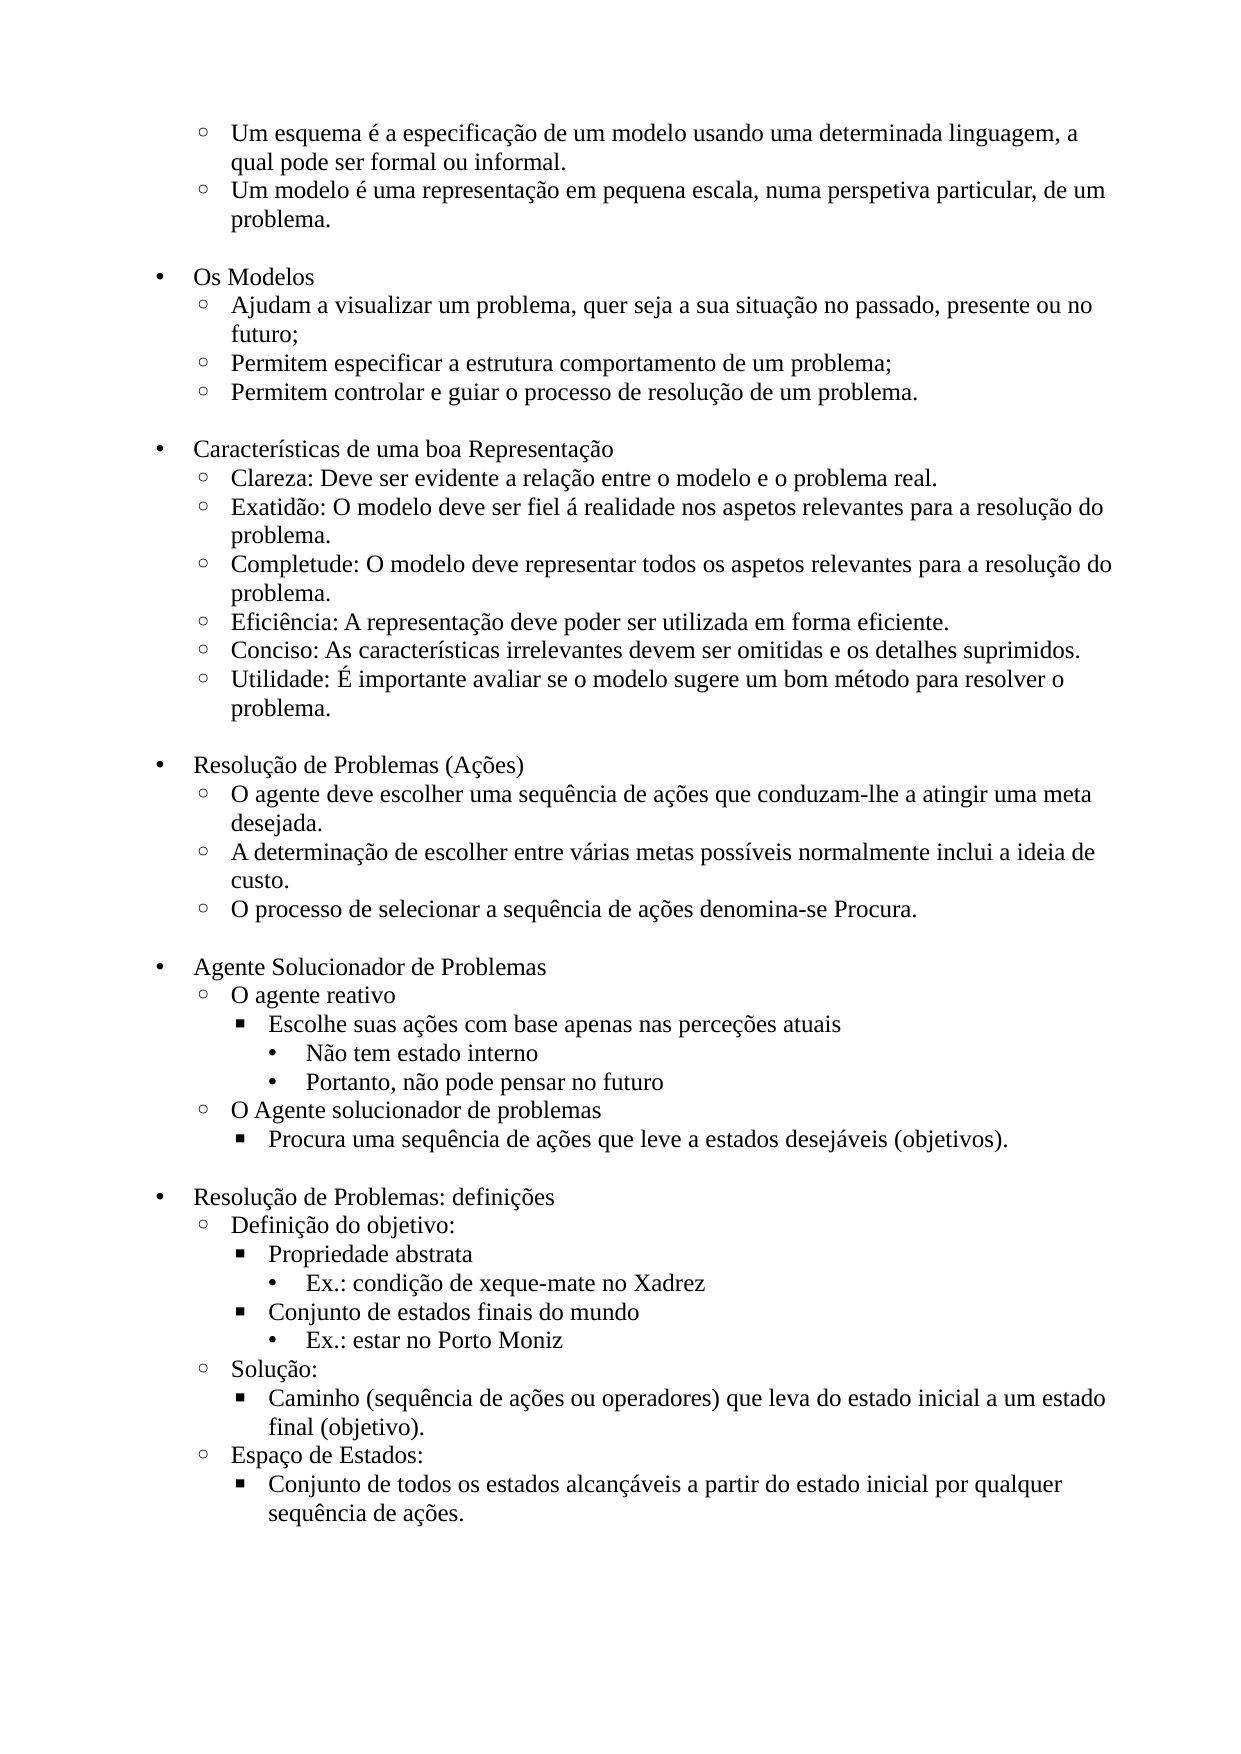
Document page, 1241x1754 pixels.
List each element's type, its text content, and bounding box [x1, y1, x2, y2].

list Espaço de Estados: [193, 1441, 1122, 1469]
list O processo de selecionar a sequência de ações denomina-se Procura. [193, 894, 1122, 923]
list Um modelo é uma representação em pequena escala, numa perspetiva particular, de um problema. [193, 176, 1122, 233]
list Resolução de Problemas (Ações) [156, 751, 1122, 779]
list O agente deve escolher uma sequência de ações que conduzam-lhe a atingir uma meta desejada. [193, 779, 1122, 837]
list Definição do objetivo: [193, 1211, 1122, 1239]
list Agente Solucionador de Problemas [156, 952, 1122, 981]
list Caminho (sequência de ações ou operadores) que leva do estado inicial a um estado final (objetivo). [231, 1383, 1122, 1441]
list Não tem estado interno [268, 1038, 1122, 1067]
list Ex.: estar no Porto Moniz [268, 1326, 1122, 1354]
list Conciso: As características irrelevantes devem ser omitidas e os detalhes suprimidos. [193, 636, 1122, 664]
list Um esquema é a especificação de um modelo usando uma determinada linguagem, a qual pode ser formal ou informal. [193, 118, 1122, 176]
list Propriedade abstrata [231, 1239, 1122, 1268]
list Procura uma sequência de ações que leve a estados desejáveis (objetivos). [231, 1124, 1122, 1153]
list Conjunto de todos os estados alcançáveis a partir do estado inicial por qualquer sequência de ações. [231, 1469, 1122, 1527]
list Conjunto de estados finais do mundo [231, 1297, 1122, 1326]
list Permitem controlar e guiar o processo de resolução de um problema. [193, 377, 1122, 406]
list O Agente solucionador de problemas [193, 1096, 1122, 1124]
list Os Modelos [156, 262, 1122, 291]
list Portanto, não pode pensar no futuro [268, 1067, 1122, 1096]
list Exatidão: O modelo deve ser fiel á realidade nos aspetos relevantes para a resolução do problema. [193, 492, 1122, 549]
list Solução: [193, 1354, 1122, 1383]
list Ajudam a visualizar um problema, quer seja a sua situação no passado, presente ou no futuro; [193, 291, 1122, 348]
list Características de uma boa Representação [156, 434, 1122, 463]
list Eficiência: A representação deve poder ser utilizada em forma eficiente. [193, 607, 1122, 636]
list Ex.: condição de xeque-mate no Xadrez [268, 1268, 1122, 1297]
list Utilidade: É importante avaliar se o modelo sugere um bom método para resolver o problema. [193, 664, 1122, 722]
list Escolhe suas ações com base apenas nas perceções atuais [231, 1009, 1122, 1038]
list Clareza: Deve ser evidente a relação entre o modelo e o problema real. [193, 463, 1122, 492]
list A determinação de escolher entre várias metas possíveis normalmente inclui a ideia de custo. [193, 837, 1122, 894]
list O agente reativo [193, 981, 1122, 1009]
list Resolução de Problemas: definições [156, 1182, 1122, 1211]
list Completude: O modelo deve representar todos os aspetos relevantes para a resolução do problema. [193, 549, 1122, 607]
list Permitem especificar a estrutura comportamento de um problema; [193, 348, 1122, 377]
